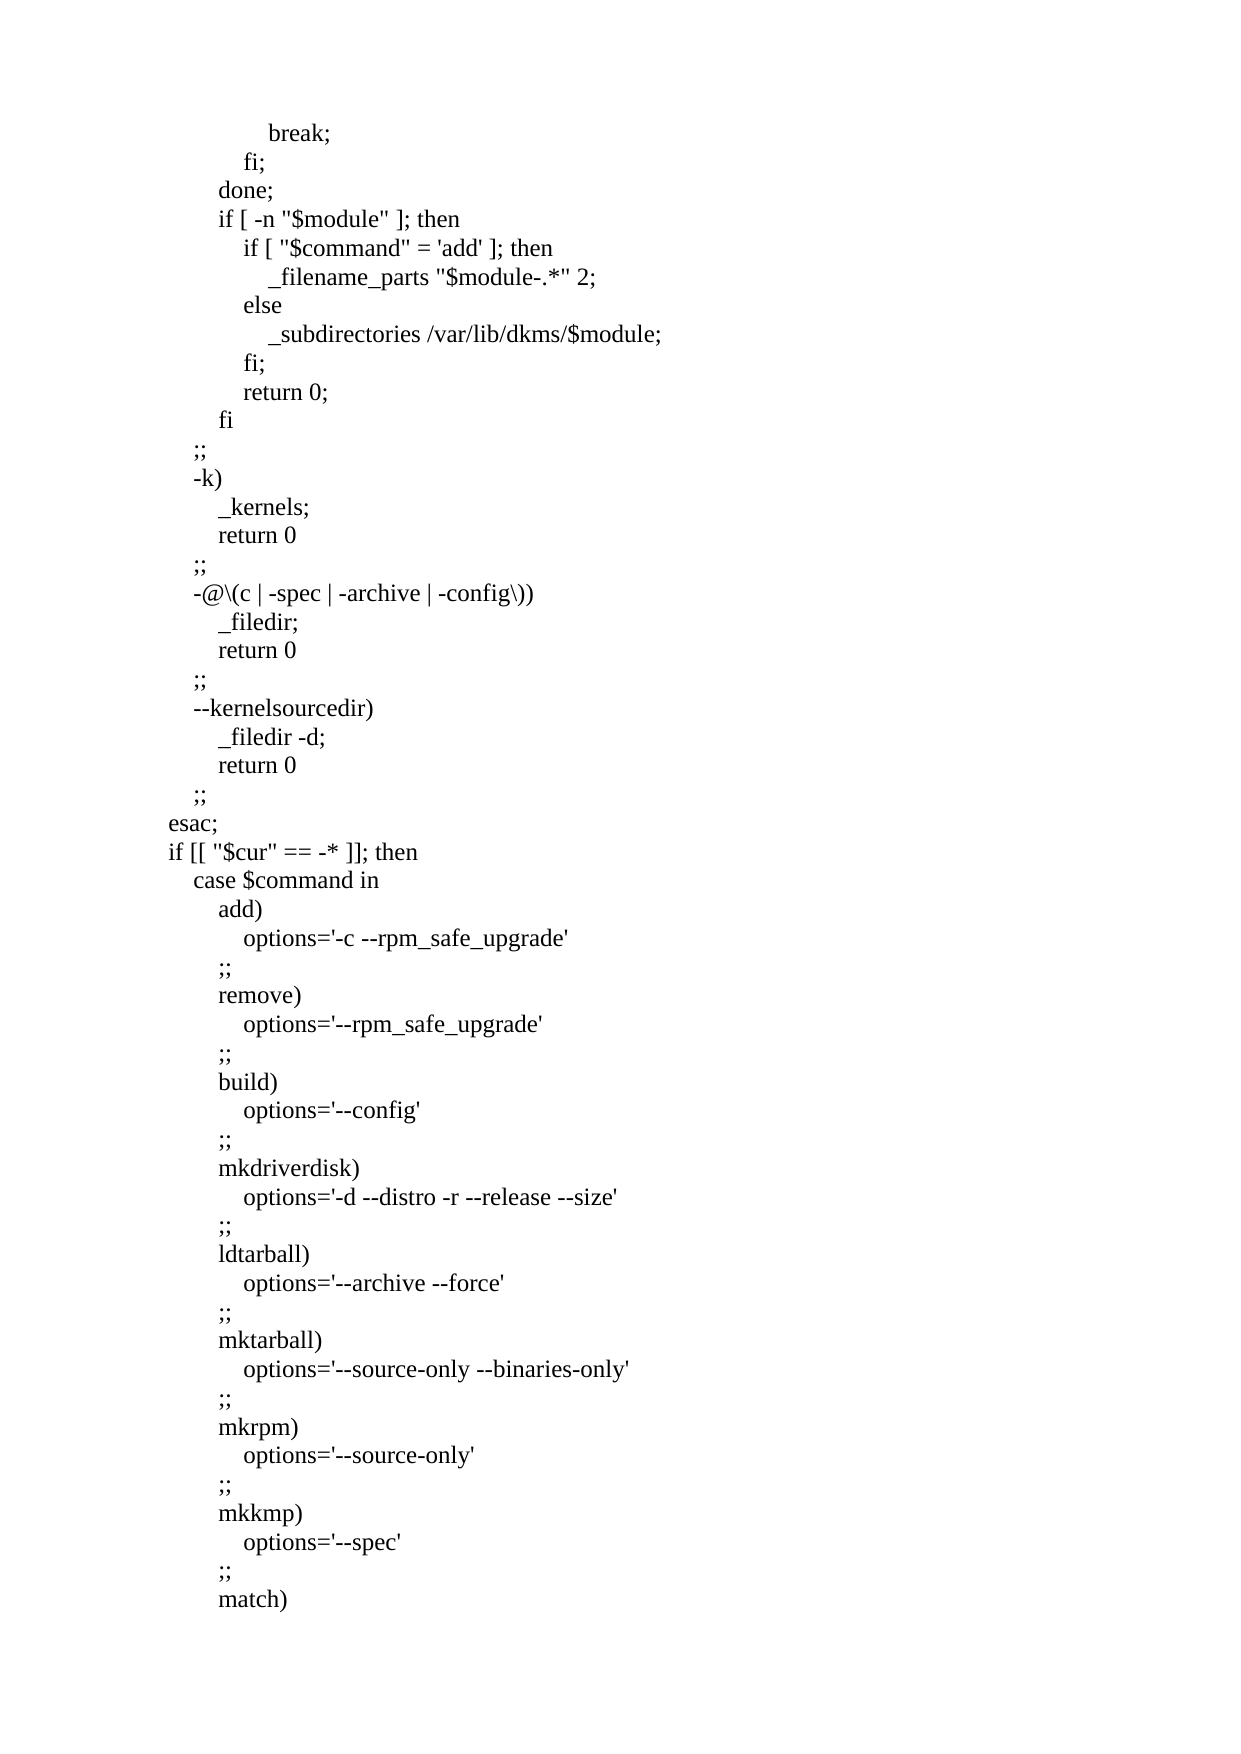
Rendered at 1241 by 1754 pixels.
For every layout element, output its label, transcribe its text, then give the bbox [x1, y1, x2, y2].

text ;; [118, 1556, 1122, 1584]
text options='--spec' [118, 1527, 1122, 1556]
text ;; [118, 1211, 1122, 1239]
text return 0; [118, 377, 1122, 406]
text -@\(c | -spec | -archive | -config\)) [118, 578, 1122, 607]
text ;; [118, 952, 1122, 981]
text fi [118, 406, 1122, 434]
text -k) [118, 463, 1122, 492]
text --kernelsourcedir) [118, 693, 1122, 722]
text return 0 [118, 636, 1122, 664]
text remove) [118, 981, 1122, 1009]
text ;; [118, 779, 1122, 808]
text build) [118, 1067, 1122, 1096]
text if [ "$command" = 'add' ]; then [118, 233, 1122, 262]
text options='--source-only --binaries-only' [118, 1354, 1122, 1383]
text ;; [118, 664, 1122, 693]
text fi; [118, 147, 1122, 176]
text else [118, 291, 1122, 319]
text done; [118, 176, 1122, 204]
text fi; [118, 348, 1122, 377]
text options='--archive --force' [118, 1268, 1122, 1297]
text case $command in [118, 866, 1122, 894]
text esac; [118, 808, 1122, 837]
text _filedir -d; [118, 722, 1122, 751]
text ;; [118, 434, 1122, 463]
text _subdirectories /var/lib/dkms/$module; [118, 319, 1122, 348]
text if [[ "$cur" == -* ]]; then [118, 837, 1122, 866]
text options='--rpm_safe_upgrade' [118, 1009, 1122, 1038]
text ;; [118, 1038, 1122, 1067]
text mkrpm) [118, 1412, 1122, 1441]
text ;; [118, 549, 1122, 578]
text ;; [118, 1124, 1122, 1153]
text _kernels; [118, 492, 1122, 521]
text break; [118, 118, 1122, 147]
text _filename_parts "$module-.*" 2; [118, 262, 1122, 291]
text _filedir; [118, 607, 1122, 636]
text ;; [118, 1469, 1122, 1498]
text return 0 [118, 521, 1122, 549]
text ;; [118, 1383, 1122, 1412]
text add) [118, 894, 1122, 923]
text options='-d --distro -r --release --size' [118, 1182, 1122, 1211]
text if [ -n "$module" ]; then [118, 204, 1122, 233]
text ;; [118, 1297, 1122, 1326]
text ldtarball) [118, 1239, 1122, 1268]
text mkdriverdisk) [118, 1153, 1122, 1182]
text options='-c --rpm_safe_upgrade' [118, 923, 1122, 952]
text options='--source-only' [118, 1441, 1122, 1469]
text mkkmp) [118, 1498, 1122, 1527]
text match) [118, 1584, 1122, 1613]
text mktarball) [118, 1326, 1122, 1354]
text options='--config' [118, 1096, 1122, 1124]
text return 0 [118, 751, 1122, 779]
